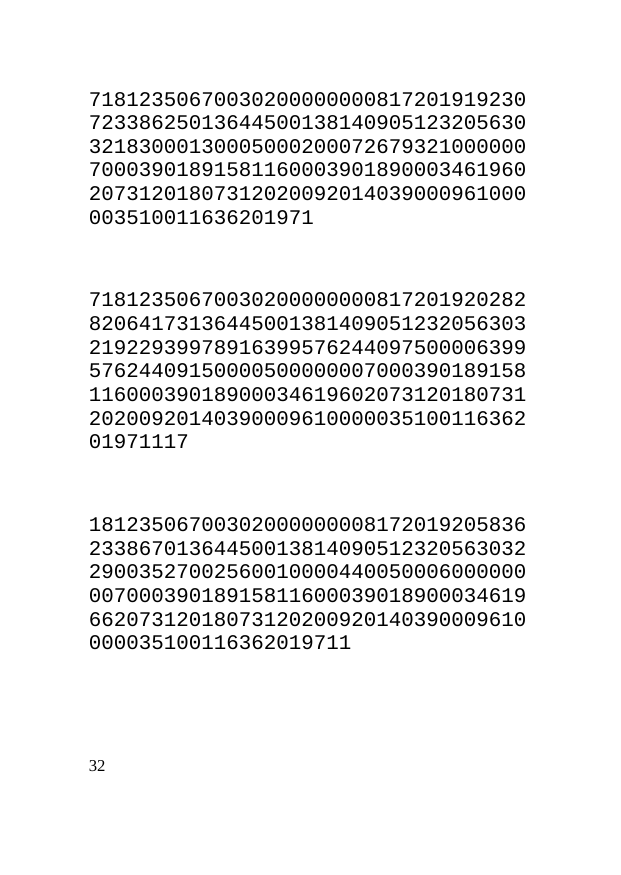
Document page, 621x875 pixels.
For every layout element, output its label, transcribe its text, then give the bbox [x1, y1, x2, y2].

text 1812350670030200000000817201920583623386701364450013814090512320563032290035270025600100004400500060000000070003901891581160003901890003461966207312018073120200920140390009610000035100116362019711 [88, 514, 532, 656]
text 71812350670030200000000817201920282820641731364450013814090512320563032192293997891639957624409750000639957624409150000500000007000390189158116000390189000346196020731201807312020092014039000961000003510011636201971117 [88, 289, 532, 455]
text 7181235067003020000000081720191923072338625013644500138140905123205630321830001300050002000726793210000007000390189158116000390189000346196020731201807312020092014039000961000003510011636201971 [88, 88, 532, 230]
